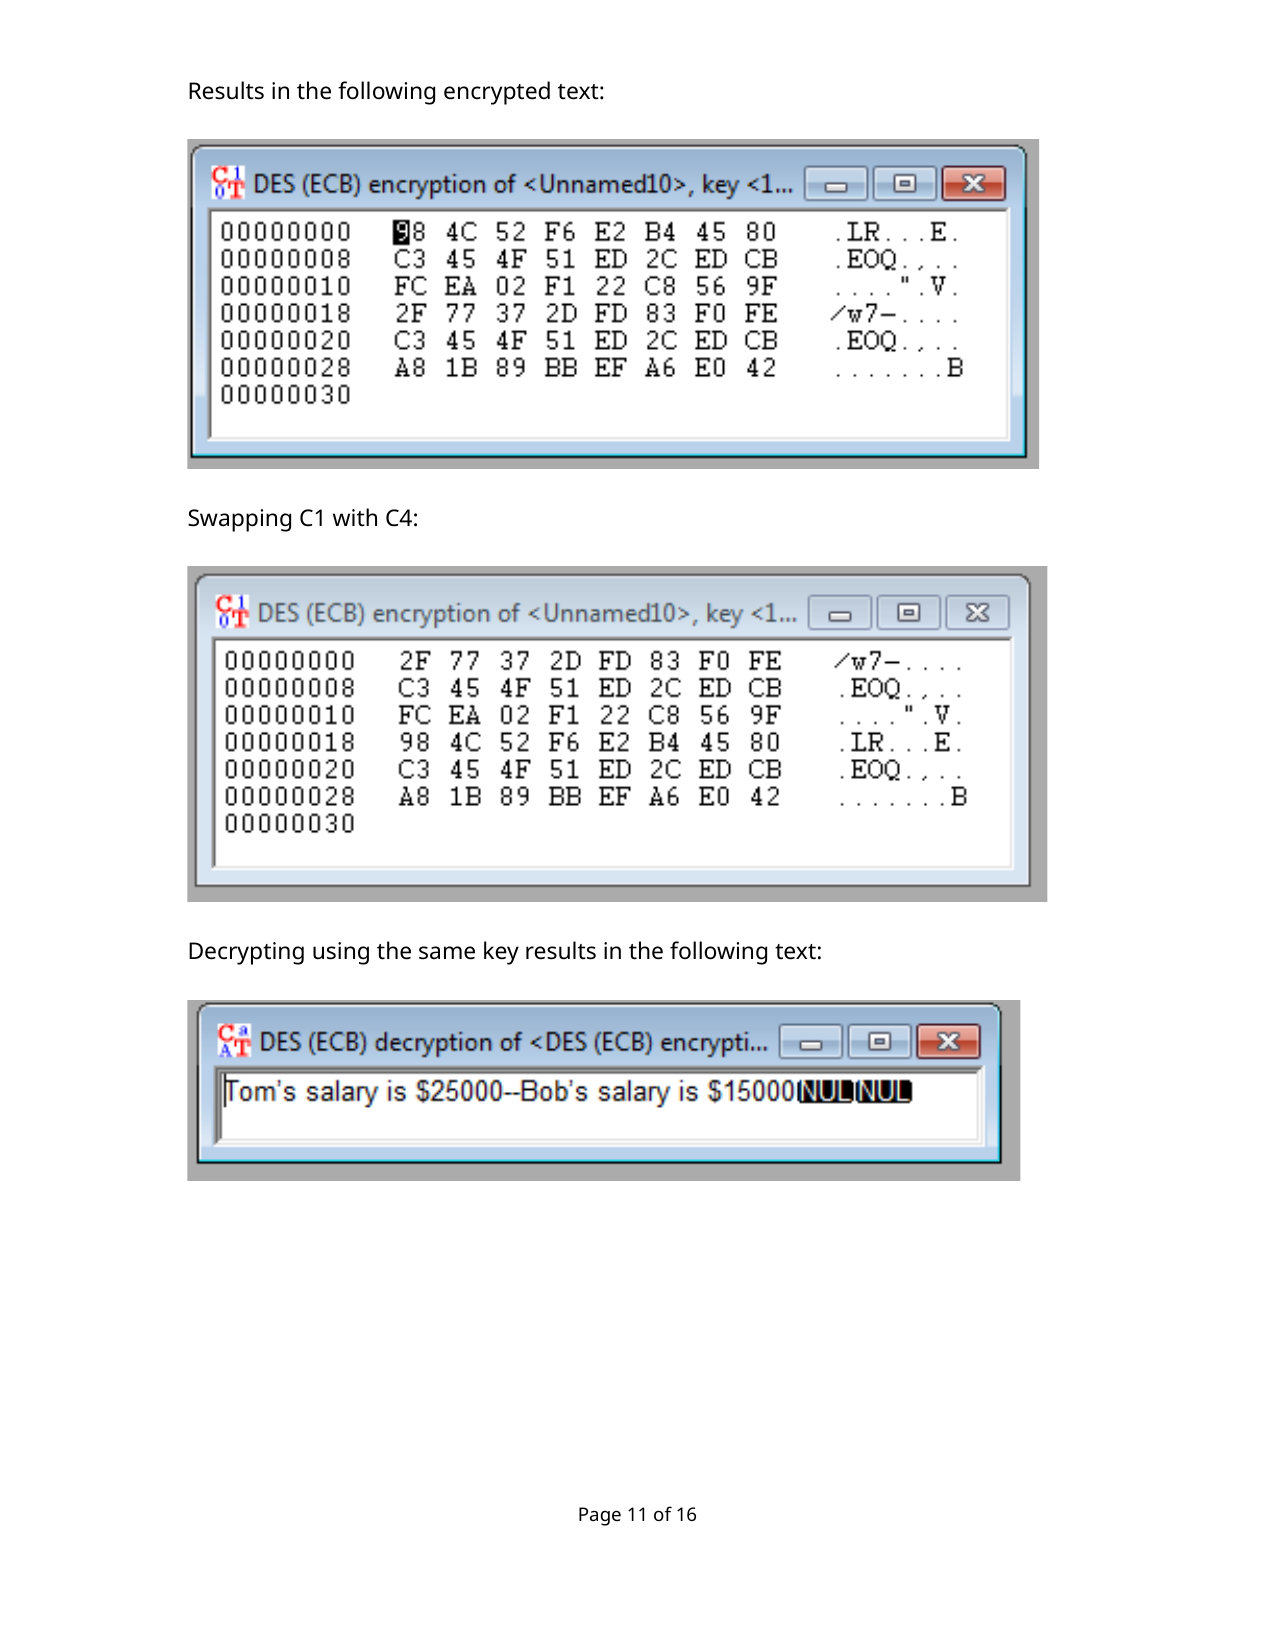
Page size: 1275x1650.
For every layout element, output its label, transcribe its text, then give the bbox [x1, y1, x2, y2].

text Decrypting using the same key results in the following text: [187, 935, 1087, 967]
picture [187, 1000, 1021, 1181]
text Results in the following encrypted text: [187, 75, 1087, 106]
text Swapping C1 with C4: [187, 502, 1087, 533]
picture [187, 566, 1048, 902]
picture [187, 139, 1040, 469]
